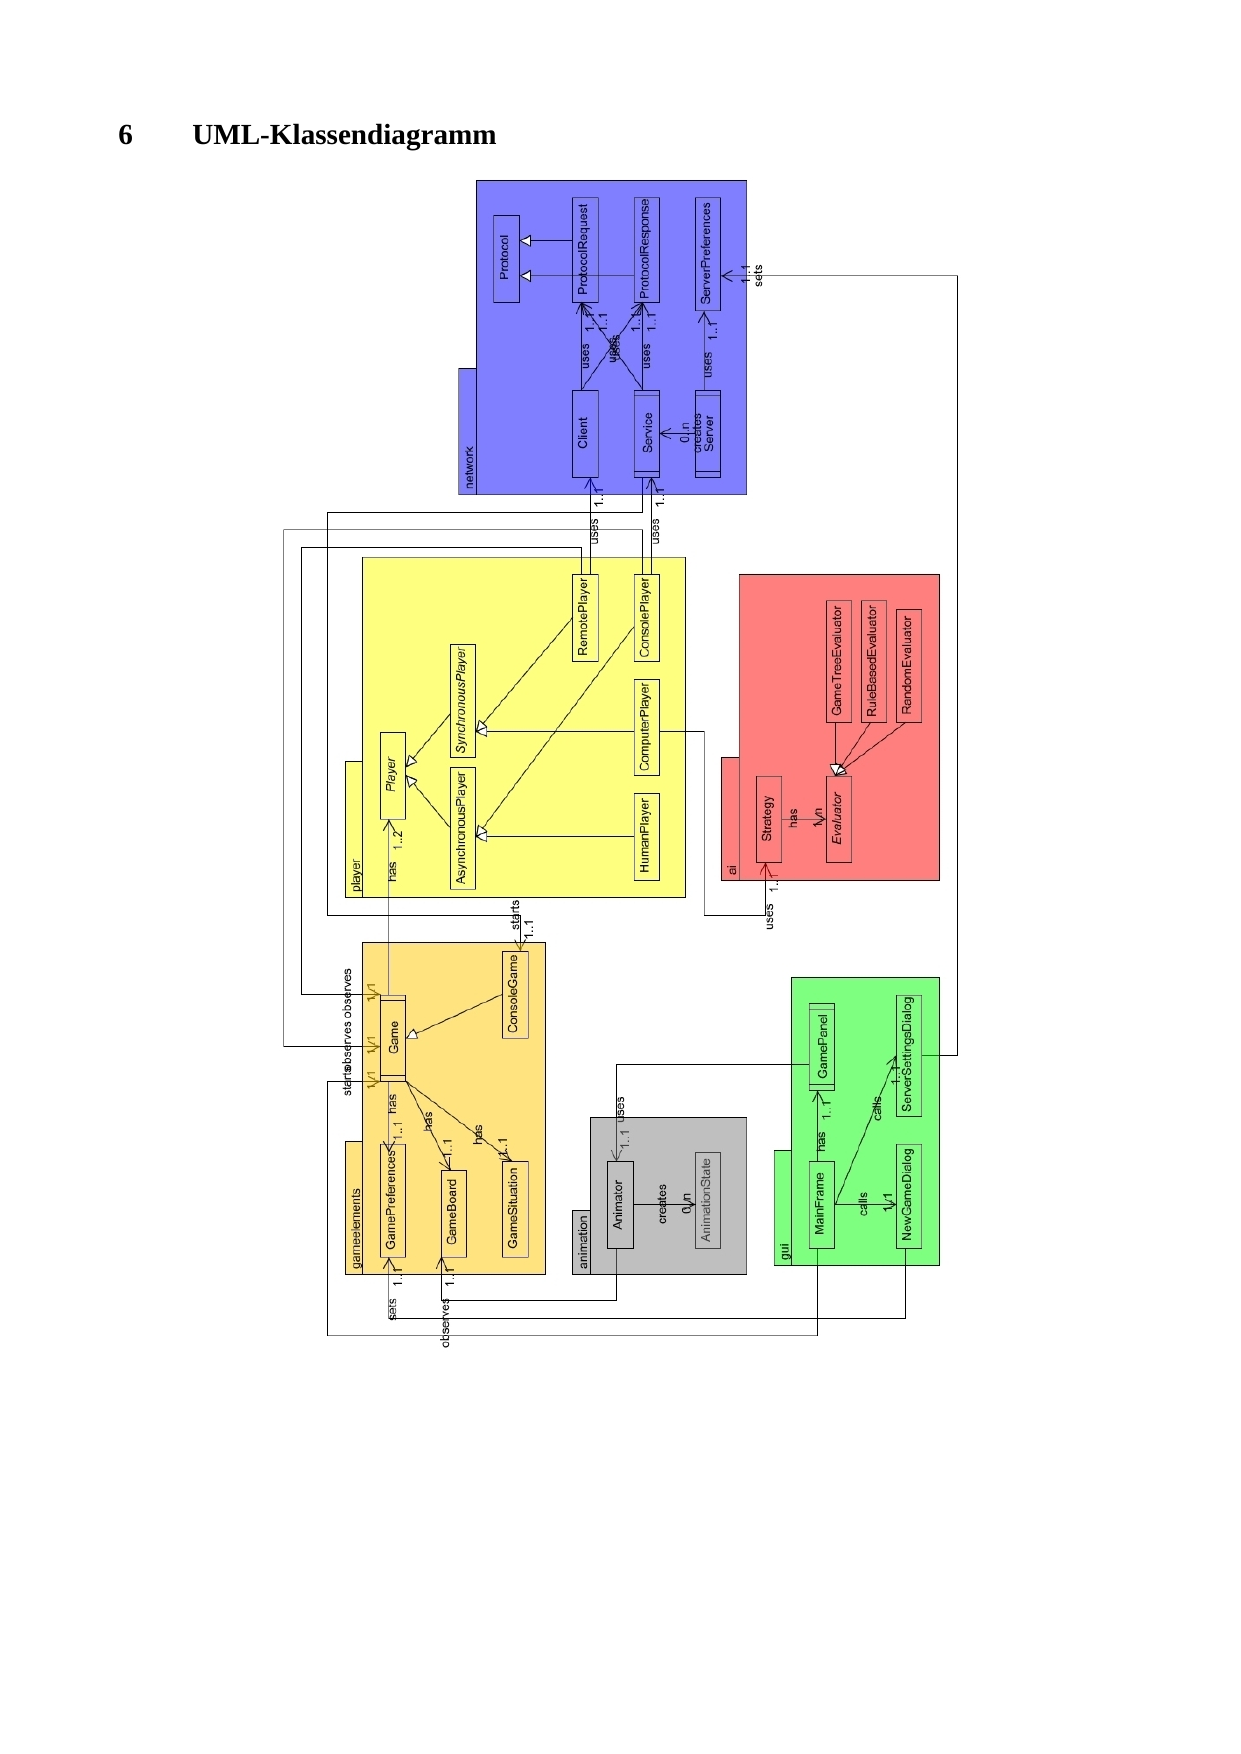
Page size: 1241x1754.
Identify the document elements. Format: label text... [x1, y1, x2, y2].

picture [248, 162, 992, 1441]
subtitle 6 UML-Klassendiagramm [118, 118, 1122, 150]
